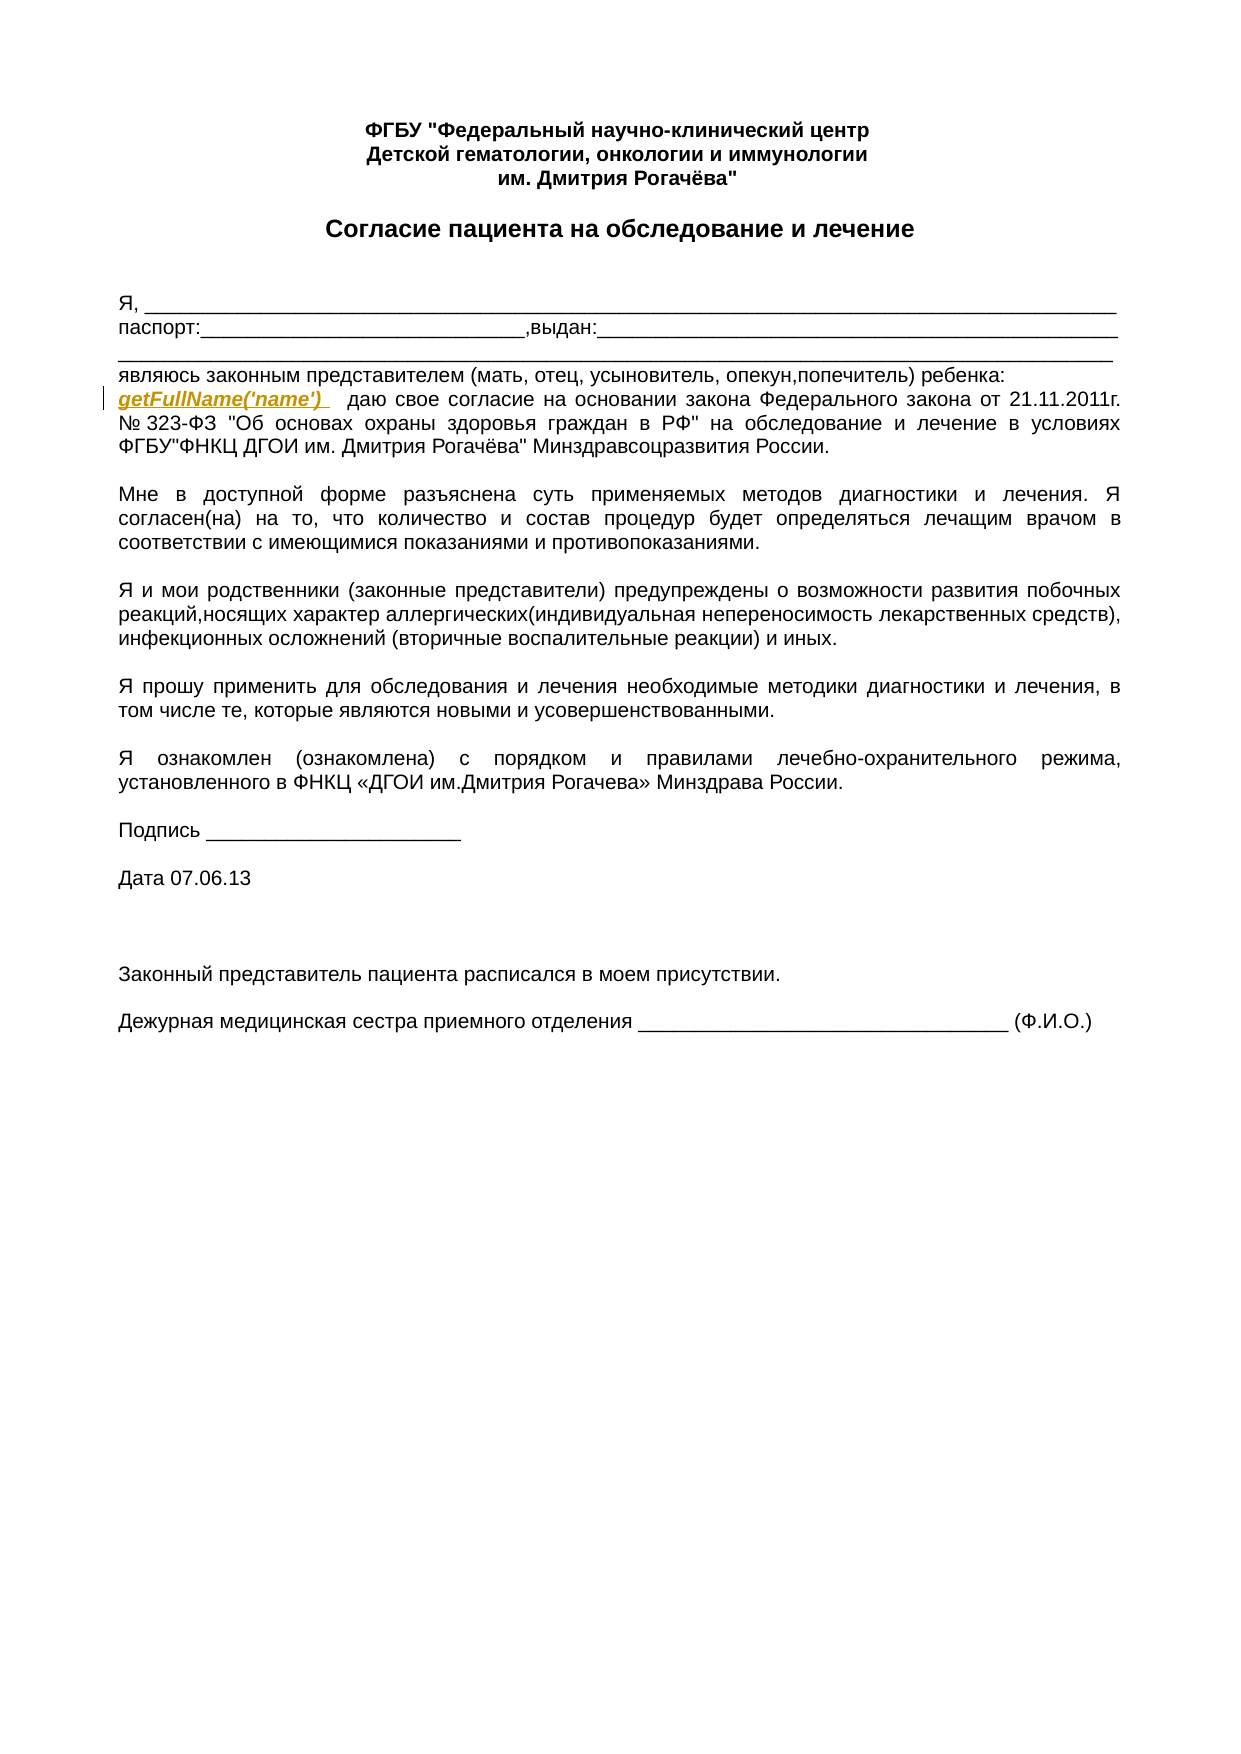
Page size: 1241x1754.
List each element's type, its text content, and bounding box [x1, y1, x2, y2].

text паспорт:____________________________,выдан:_____________________________________________ [118, 314, 1122, 338]
text Детской гематологии, онкологии и иммунологии [118, 142, 1122, 166]
text Дата 07.06.13 [118, 866, 1122, 889]
text Я, ____________________________________________________________________________________ [118, 291, 1122, 314]
text Я прошу применить для обследования и лечения необходимые методики диагностики и лечения, в том числе те, которые являются новыми и усовершенствованными. [118, 674, 1122, 722]
text Я ознакомлен (ознакомлена) с порядком и правилами лечебно-охранительного режима, установленного в ФНКЦ «ДГОИ им.Дмитрия Рогачева» Минздрава России. [118, 746, 1122, 794]
text Законный представитель пациента расписался в моем присутствии. [118, 961, 1122, 985]
text getFullName('name') даю свое согласие на основании закона Федерального закона от 21.11.2011г. № 323-ФЗ "Об основах охраны здоровья граждан в РФ" на обследование и лечение в условиях ФГБУ"ФНКЦ ДГОИ им. Дмитрия Рогачёва" Минздравсоцразвития России. [118, 386, 1122, 458]
text им. Дмитрия Рогачёва" [118, 166, 1122, 190]
text Я и мои родственники (законные представители) предупреждены о возможности развития побочных реакций,носящих характер аллергических(индивидуальная непереносимость лекарственных средств), инфекционных осложнений (вторичные воспалительные реакции) и иных. [118, 578, 1122, 650]
text Дежурная медицинская сестра приемного отделения ________________________________ (Ф.И.О.) [118, 1009, 1122, 1033]
text Согласие пациента на обследование и лечение [118, 214, 1122, 243]
text ______________________________________________________________________________________ [118, 338, 1122, 362]
text Мне в доступной форме разъяснена суть применяемых методов диагностики и лечения. Я согласен(на) на то, что количество и состав процедур будет определяться лечащим врачом в соответствии с имеющимися показаниями и противопоказаниями. [118, 482, 1122, 554]
text являюсь законным представителем (мать, отец, усыновитель, опекун,попечитель) ребенка: [118, 362, 1122, 386]
text Подпись ______________________ [118, 818, 1122, 842]
text ФГБУ "Федеральный научно-клинический центр [118, 118, 1122, 142]
